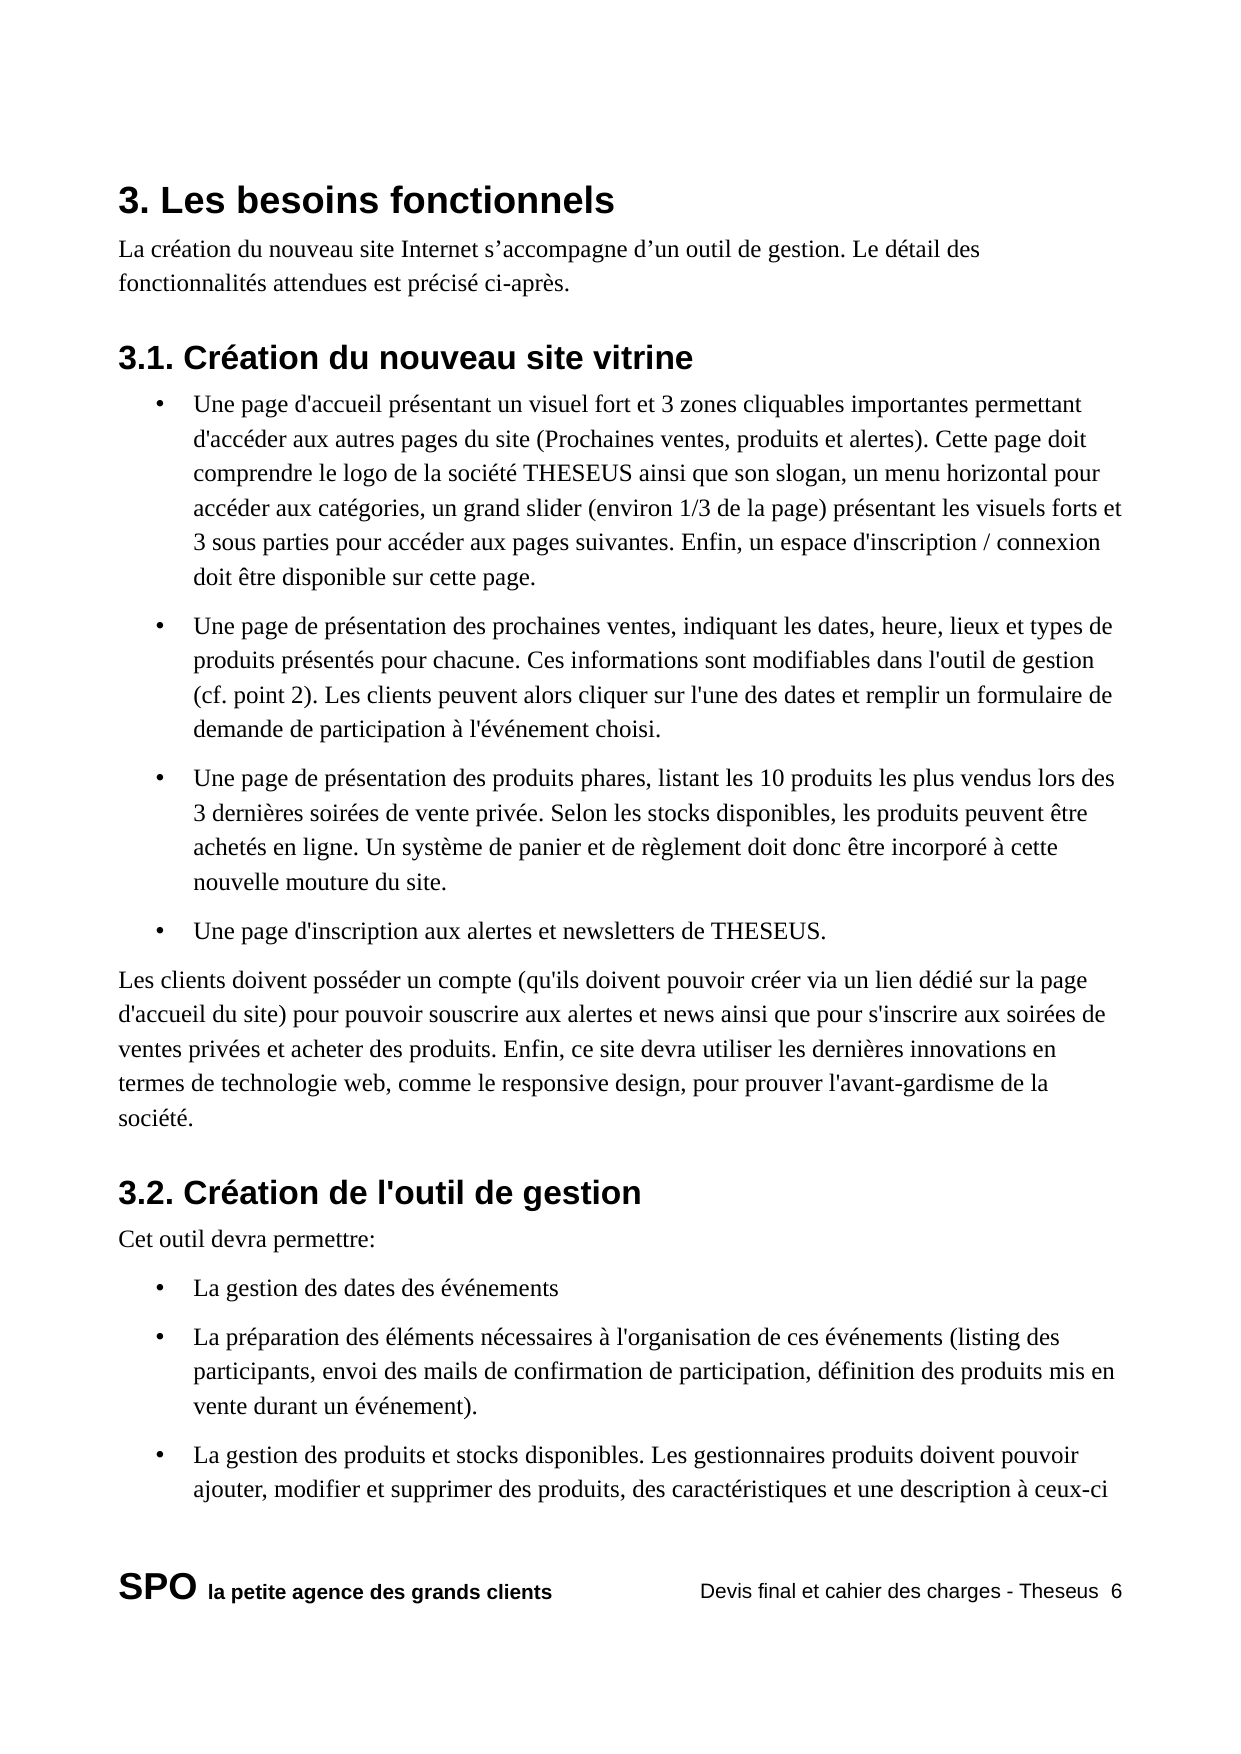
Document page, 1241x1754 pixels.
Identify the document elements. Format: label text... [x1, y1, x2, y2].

list Une page d'inscription aux alertes et newsletters de THESEUS. [156, 916, 1122, 944]
subtitle 3. Les besoins fonctionnels [118, 178, 1122, 222]
list La gestion des dates des événements [156, 1273, 1122, 1302]
text Les clients doivent posséder un compte (qu'ils doivent pouvoir créer via un lien dédié sur la page d'accueil du site) pour pouvoir souscrire aux alertes et news ainsi que pour s'inscrire aux soirées de ventes privées et acheter des produits. Enfin, ce site devra utiliser les dernières innovations en termes de technologie web, comme le responsive design, pour prouver l'avant-gardisme de la société. [118, 965, 1122, 1131]
list Une page de présentation des produits phares, listant les 10 produits les plus vendus lors des 3 dernières soirées de vente privée. Selon les stocks disponibles, les produits peuvent être achetés en ligne. Un système de panier et de règlement doit donc être incorporé à cette nouvelle mouture du site. [156, 763, 1122, 895]
list Une page de présentation des prochaines ventes, indiquant les dates, heure, lieux et types de produits présentés pour chacune. Ces informations sont modifiables dans l'outil de gestion (cf. point 2). Les clients peuvent alors cliquer sur l'une des dates et remplir un formulaire de demande de participation à l'événement choisi. [156, 611, 1122, 743]
list La gestion des produits et stocks disponibles. Les gestionnaires produits doivent pouvoir ajouter, modifier et supprimer des produits, des caractéristiques et une description à ceux-ci [156, 1440, 1122, 1503]
subtitle 3.1. Création du nouveau site vitrine [118, 338, 1122, 377]
list Une page d'accueil présentant un visuel fort et 3 zones cliquables importantes permettant d'accéder aux autres pages du site (Prochaines ventes, produits et alertes). Cette page doit comprendre le logo de la société THESEUS ainsi que son slogan, un menu horizontal pour accéder aux catégories, un grand slider (environ 1/3 de la page) présentant les visuels forts et 3 sous parties pour accéder aux pages suivantes. Enfin, un espace d'inscription / connexion doit être disponible sur cette page. [156, 389, 1122, 590]
list La préparation des éléments nécessaires à l'organisation de ces événements (listing des participants, envoi des mails de confirmation de participation, définition des produits mis en vente durant un événement). [156, 1322, 1122, 1419]
subtitle 3.2. Création de l'outil de gestion [118, 1173, 1122, 1211]
text Cet outil devra permettre: [118, 1224, 1122, 1252]
text La création du nouveau site Internet s’accompagne d’un outil de gestion. Le détail des fonctionnalités attendues est précisé ci-après. [118, 234, 1122, 297]
